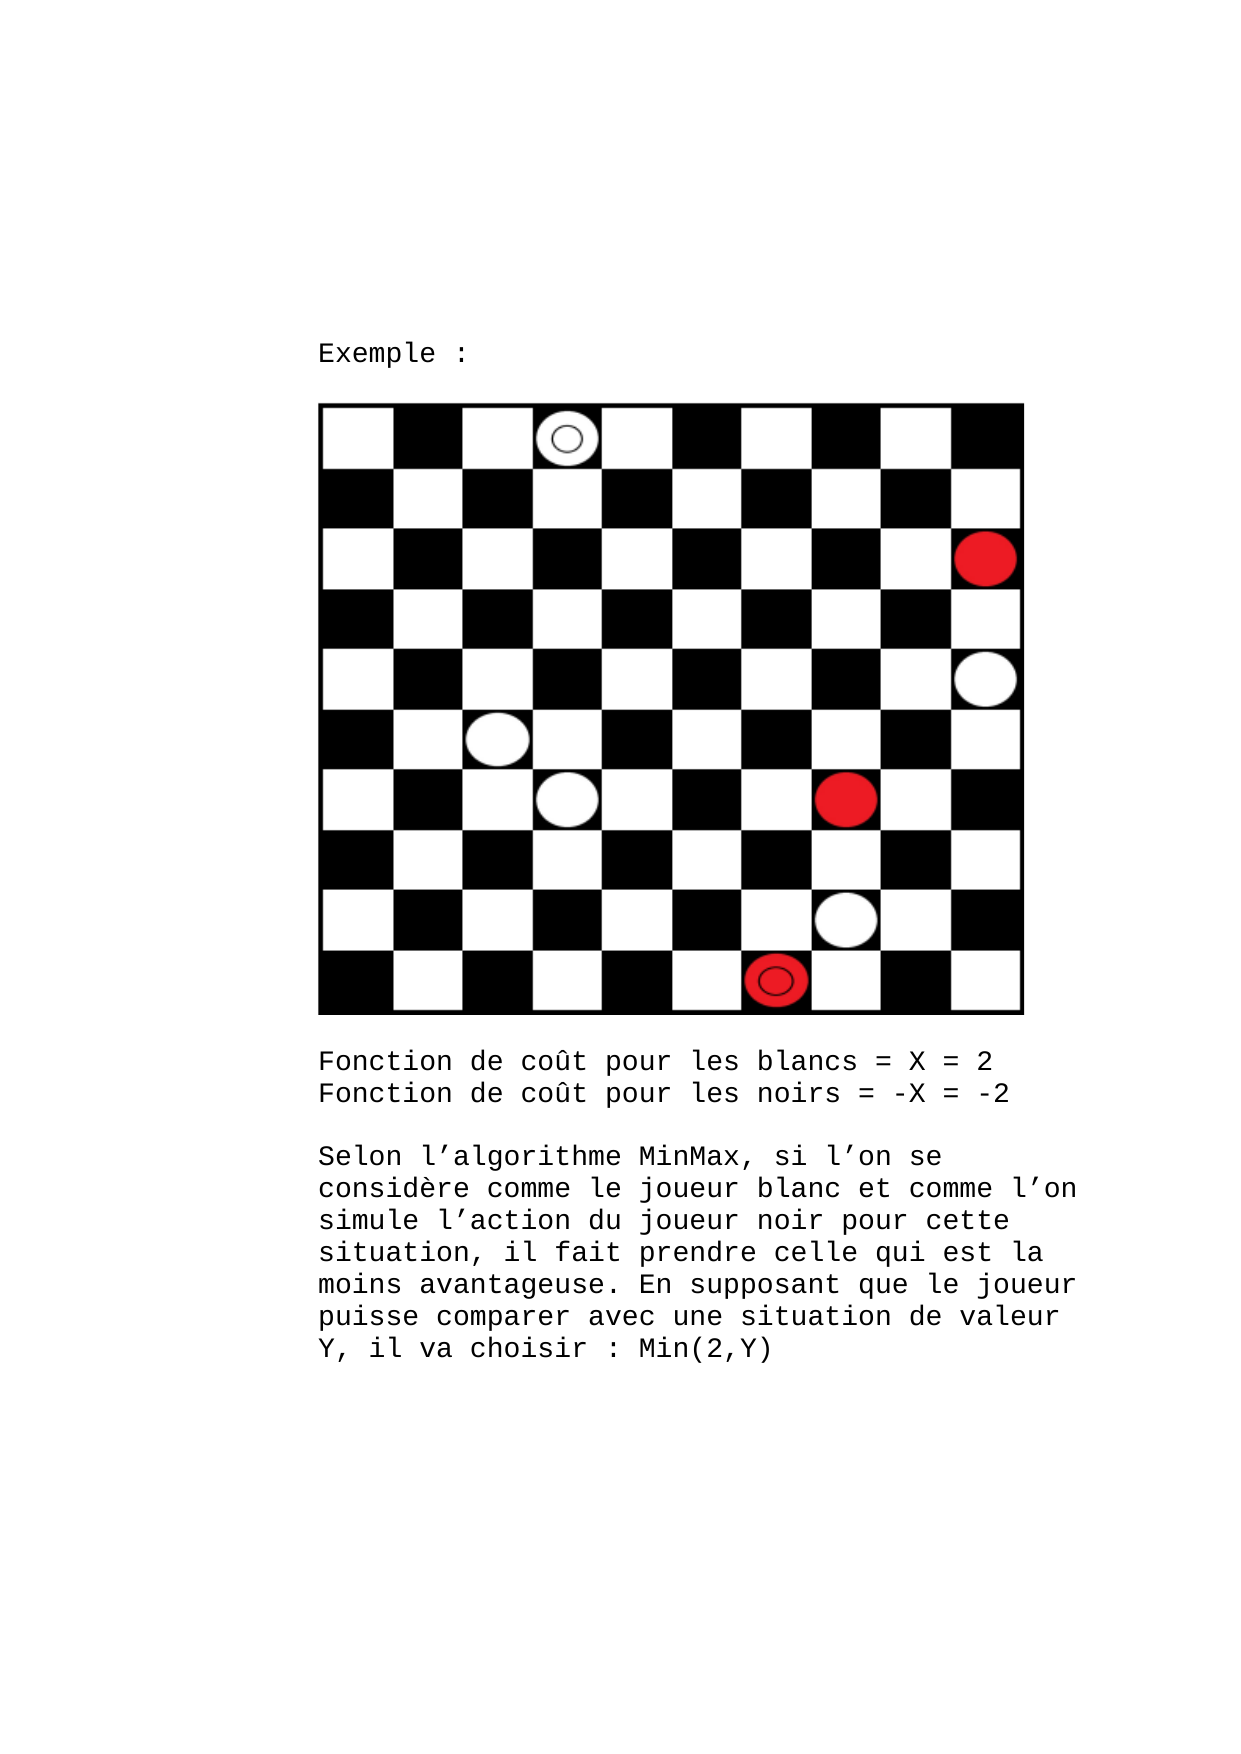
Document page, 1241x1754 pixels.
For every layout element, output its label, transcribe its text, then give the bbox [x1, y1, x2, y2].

text Fonction de coût pour les blancs = X = 2 [318, 1047, 1093, 1078]
text Exemple : [318, 338, 1093, 370]
text Fonction de coût pour les noirs = -X = -2 [318, 1078, 1093, 1110]
text Selon l’algorithme MinMax, si l’on se considère comme le joueur blanc et comme l’on simule l’action du joueur noir pour cette situation, il fait prendre celle qui est la moins avantageuse. En supposant que le joueur puisse comparer avec une situation de valeur Y, il va choisir : Min(2,Y) [318, 1142, 1093, 1365]
